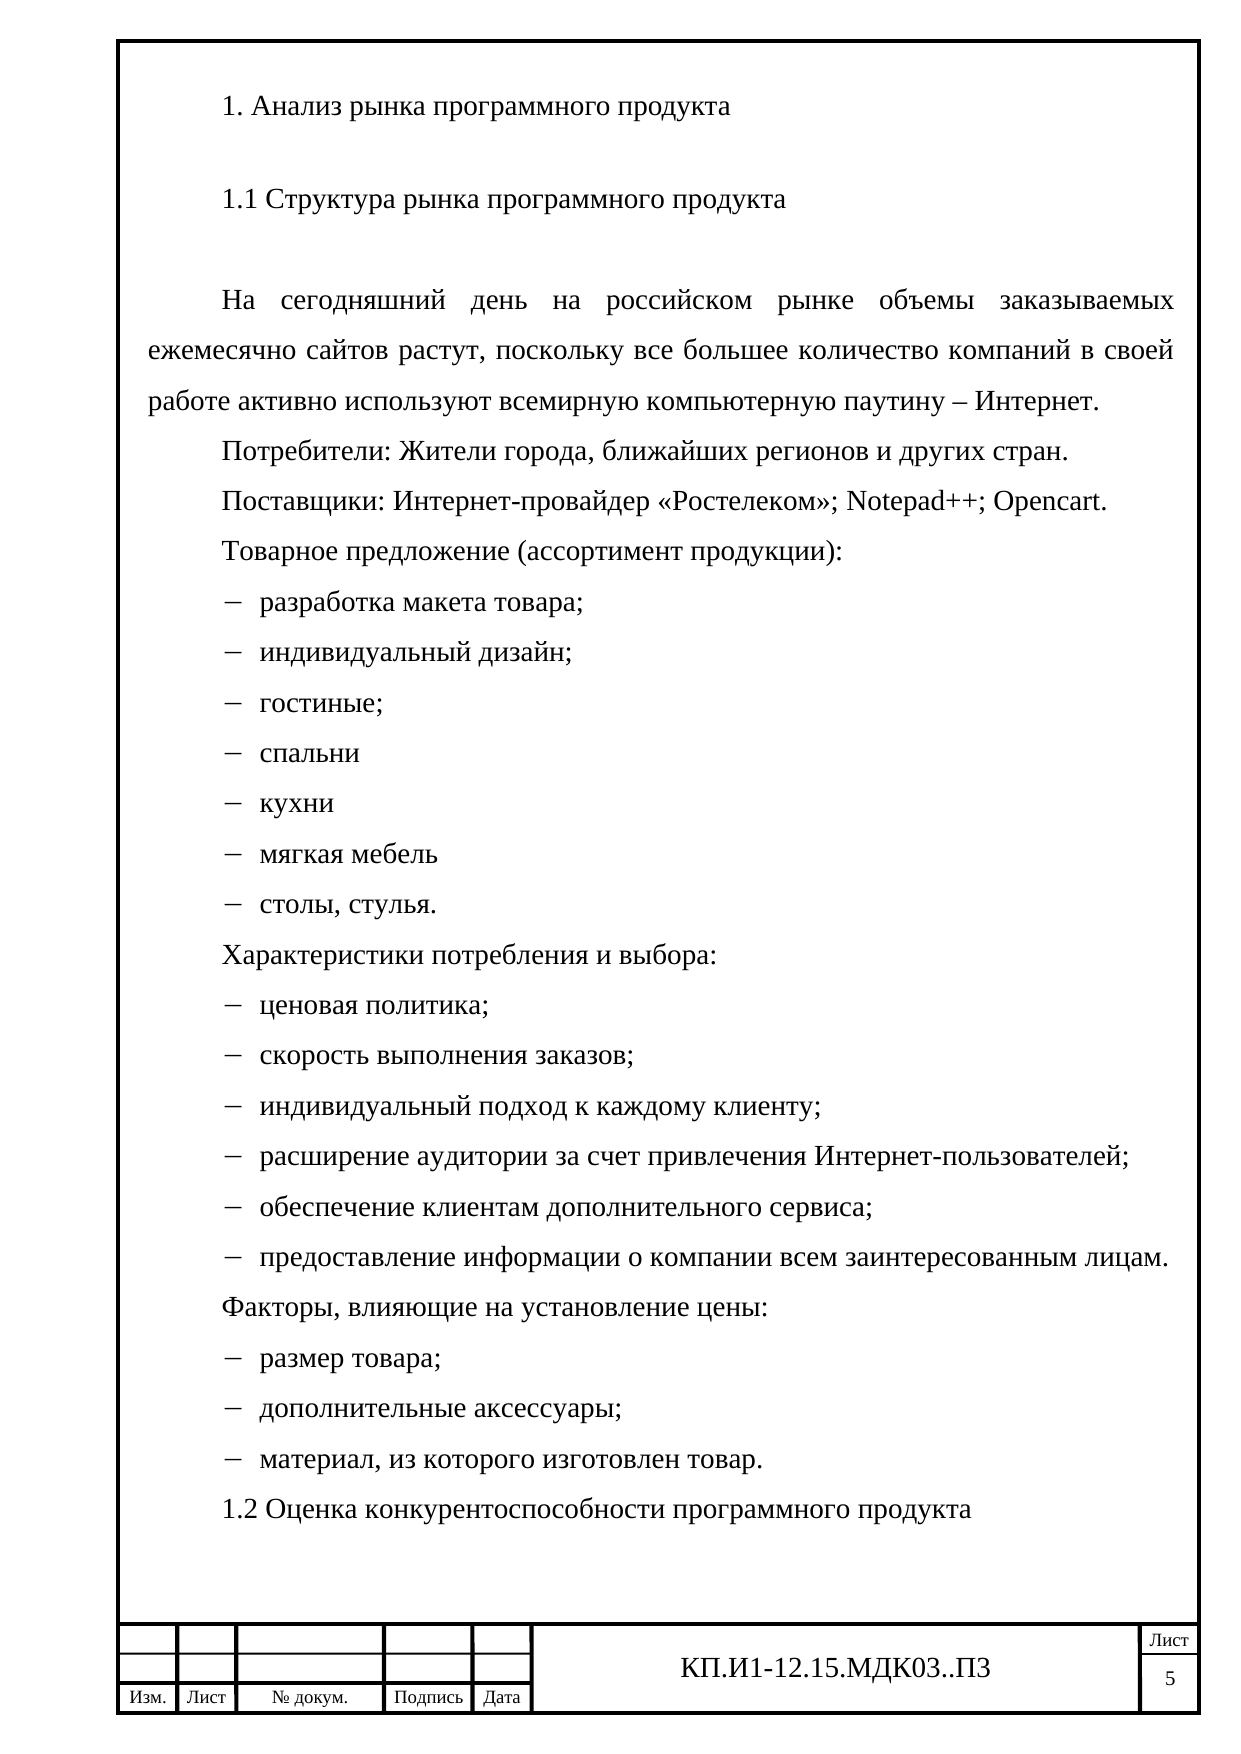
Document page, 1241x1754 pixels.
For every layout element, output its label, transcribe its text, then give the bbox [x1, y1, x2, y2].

text Потребители: Жители города, ближайших регионов и других стран. [148, 433, 1175, 466]
list скорость выполнения заказов; [148, 1037, 1175, 1071]
list кухни [148, 786, 1175, 819]
list спальни [148, 735, 1175, 769]
list расширение аудитории за счет привлечения Интернет-пользователей; [148, 1138, 1175, 1172]
list мягкая мебель [148, 836, 1175, 869]
list гостиные; [148, 685, 1175, 718]
list материал, из которого изготовлен товар. [148, 1441, 1175, 1474]
list размер товара; [148, 1340, 1175, 1373]
list индивидуальный дизайн; [148, 634, 1175, 668]
list ценовая политика; [148, 987, 1175, 1021]
subtitle 1.1 Структура рынка программного продукта [221, 181, 1175, 215]
subtitle 1.2 Оценка конкурентоспособности программного продукта [221, 1491, 1175, 1525]
list предоставление информации о компании всем заинтересованным лицам. [148, 1239, 1175, 1273]
text Поставщики: Интернет-провайдер «Ростелеком»; Notepad++; Opencart. [148, 483, 1175, 517]
subtitle 1. Анализ рынка программного продукта [221, 88, 1175, 122]
list индивидуальный подход к каждому клиенту; [148, 1088, 1175, 1122]
text Товарное предложение (ассортимент продукции): [148, 533, 1175, 567]
list обеспечение клиентам дополнительного сервиса; [148, 1189, 1175, 1222]
text Факторы, влияющие на установление цены: [148, 1289, 1175, 1323]
list дополнительные аксессуары; [148, 1390, 1175, 1424]
list разработка макета товара; [148, 584, 1175, 617]
list столы, стулья. [148, 886, 1175, 920]
text На сегодняшний день на российском рынке объемы заказываемых ежемесячно сайтов растут, поскольку все большее количество компаний в своей работе активно используют всемирную компьютерную паутину – Интернет. [148, 282, 1175, 416]
text Характеристики потребления и выбора: [148, 937, 1175, 970]
